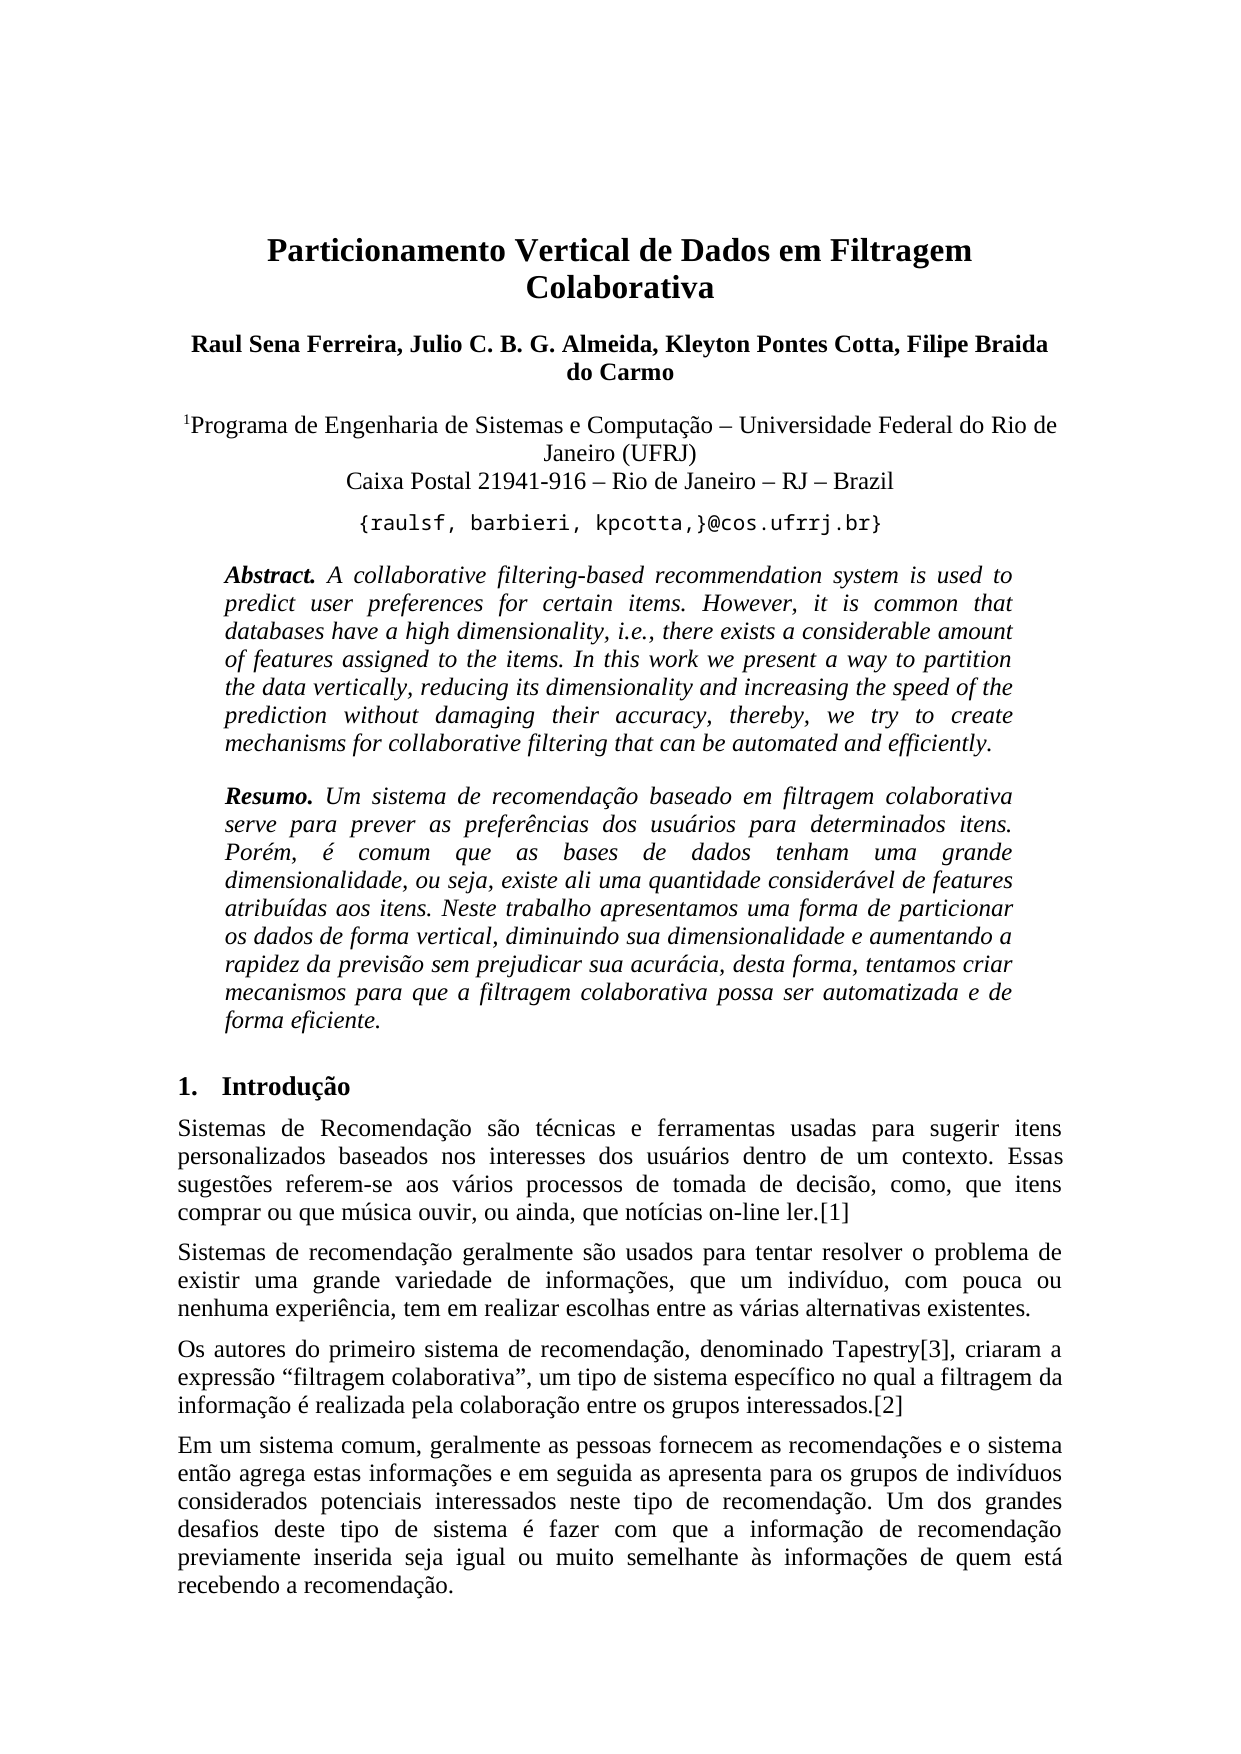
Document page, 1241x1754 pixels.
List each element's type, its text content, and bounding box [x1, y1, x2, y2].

text Sistemas de Recomendação são técnicas e ferramentas usadas para sugerir itens personalizados baseados nos interesses dos usuários dentro de um contexto. Essas sugestões referem-se aos vários processos de tomada de decisão, como, que itens comprar ou que música ouvir, ou ainda, que notícias on-line ler.[1] [177, 1113, 1063, 1226]
text Sistemas de recomendação geralmente são usados para tentar resolver o problema de existir uma grande variedade de informações, que um indivíduo, com pouca ou nenhuma experiência, tem em realizar escolhas entre as várias alternativas existentes. [177, 1238, 1063, 1322]
text Os autores do primeiro sistema de recomendação, denominado Tapestry[3], criaram a expressão “filtragem colaborativa”, um tipo de sistema específico no qual a filtragem da informação é realizada pela colaboração entre os grupos interessados.[2] [177, 1334, 1063, 1418]
text Raul Sena Ferreira, Julio C. B. G. Almeida, Kleyton Pontes Cotta, Filipe Braida do Carmo [177, 330, 1063, 386]
text Caixa Postal 21941-916 – Rio de Janeiro – RJ – Brazil [177, 467, 1063, 495]
text Resumo. Um sistema de recomendação baseado em filtragem colaborativa serve para prever as preferências dos usuários para determinados itens. Porém, é comum que as bases de dados tenham uma grande dimensionalidade, ou seja, existe ali uma quantidade considerável de features atribuídas aos itens. Neste trabalho apresentamos uma forma de particionar os dados de forma vertical, diminuindo sua dimensionalidade e aumentando a rapidez da previsão sem prejudicar sua acurácia, desta forma, tentamos criar mecanismos para que a filtragem colaborativa possa ser automatizada e de forma eficiente. [224, 782, 1016, 1034]
text 1Programa de Engenharia de Sistemas e Computação – Universidade Federal do Rio de Janeiro (UFRJ) [177, 411, 1063, 467]
text Abstract. A collaborative filtering-based recommendation system is used to predict user preferences for certain items. However, it is common that databases have a high dimensionality, i.e., there exists a considerable amount of features assigned to the items. In this work we present a way to partition the data vertically, reducing its dimensionality and increasing the speed of the prediction without damaging their accuracy, thereby, we try to create mechanisms for collaborative filtering that can be automated and efficiently. [224, 561, 1016, 757]
text {raulsf, barbieri, kpcotta,}@cos.ufrrj.br} [177, 507, 1063, 536]
title Introdução [177, 1071, 1063, 1101]
title Particionamento Vertical de Dados em Filtragem Colaborativa [177, 231, 1063, 305]
text Em um sistema comum, geralmente as pessoas fornecem as recomendações e o sistema então agrega estas informações e em seguida as apresenta para os grupos de indivíduos considerados potenciais interessados neste tipo de recomendação. Um dos grandes desafios deste tipo de sistema é fazer com que a informação de recomendação previamente inserida seja igual ou muito semelhante às informações de quem está recebendo a recomendação. [177, 1431, 1063, 1599]
